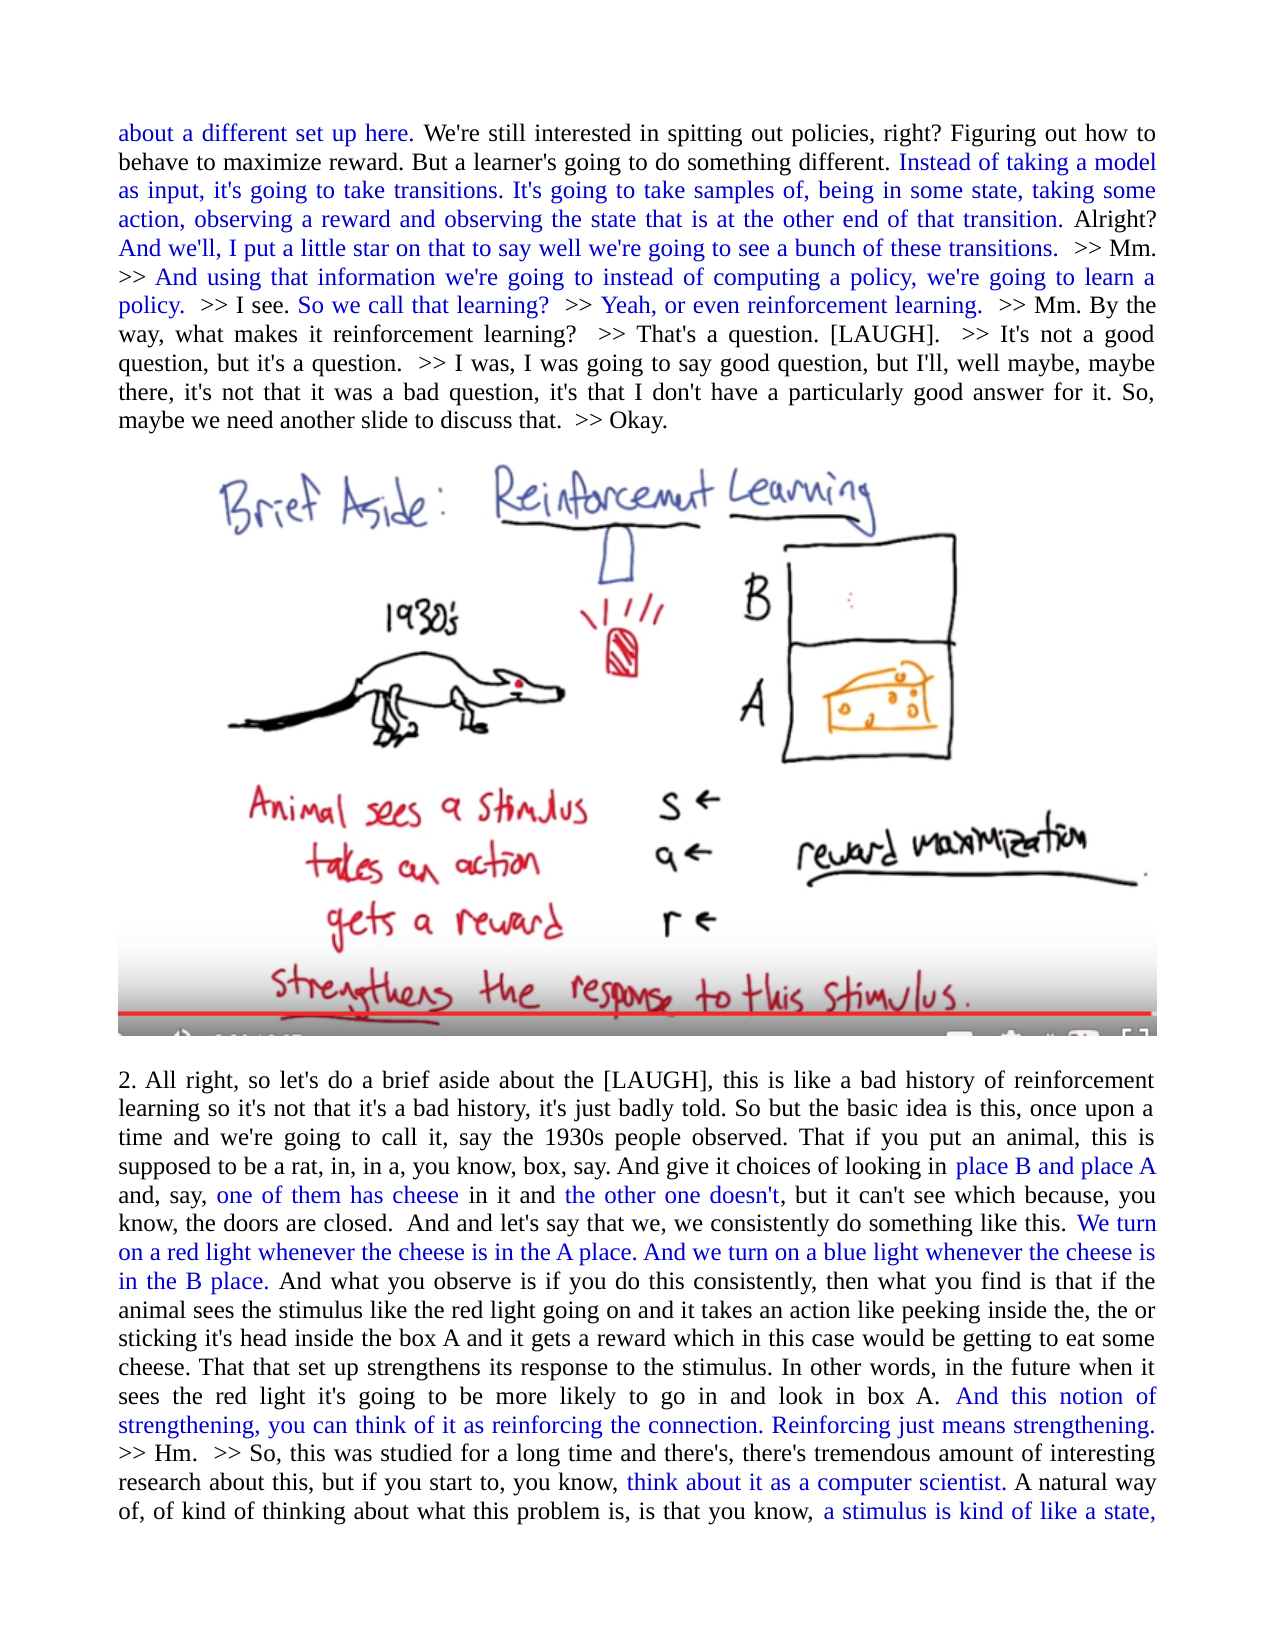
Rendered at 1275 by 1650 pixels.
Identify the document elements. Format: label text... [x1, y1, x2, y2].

text about a different set up here. We're still interested in spitting out policies, right? Figuring out how to behave to maximize reward. But a learner's going to do something different. Instead of taking a model as input, it's going to take transitions. It's going to take samples of, being in some state, taking some action, observing a reward and observing the state that is at the other end of that transition. Alright? And we'll, I put a little star on that to say well we're going to see a bunch of these transitions. >> Mm. >> And using that information we're going to instead of computing a policy, we're going to learn a policy. >> I see. So we call that learning? >> Yeah, or even reinforcement learning. >> Mm. By the way, what makes it reinforcement learning? >> That's a question. [LAUGH]. >> It's not a good question, but it's a question. >> I was, I was going to say good question, but I'll, well maybe, maybe there, it's not that it was a bad question, it's that I don't have a particularly good answer for it. So, maybe we need another slide to discuss that. >> Okay. [118, 118, 1157, 434]
text 2. All right, so let's do a brief aside about the [LAUGH], this is like a bad history of reinforcement learning so it's not that it's a bad history, it's just badly told. So but the basic idea is this, once upon a time and we're going to call it, say the 1930s people observed. That if you put an animal, this is supposed to be a rat, in, in a, you know, box, say. And give it choices of looking in place B and place A and, say, one of them has cheese in it and the other one doesn't, but it can't see which because, you know, the doors are closed. And and let's say that we, we consistently do something like this. We turn on a red light whenever the cheese is in the A place. And we turn on a blue light whenever the cheese is in the B place. And what you observe is if you do this consistently, then what you find is that if the animal sees the stimulus like the red light going on and it takes an action like peeking inside the, the or sticking it's head inside the box A and it gets a reward which in this case would be getting to eat some cheese. That that set up strengthens its response to the stimulus. In other words, in the future when it sees the red light it's going to be more likely to go in and look in box A. And this notion of strengthening, you can think of it as reinforcing the connection. Reinforcing just means strengthening. >> Hm. >> So, this was studied for a long time and there's, there's tremendous amount of interesting research about this, but if you start to, you know, think about it as a computer scientist. A natural way of, of kind of thinking about what this problem is, is that you know, a stimulus is kind of like a state, [118, 1065, 1157, 1525]
picture [118, 463, 1157, 1036]
